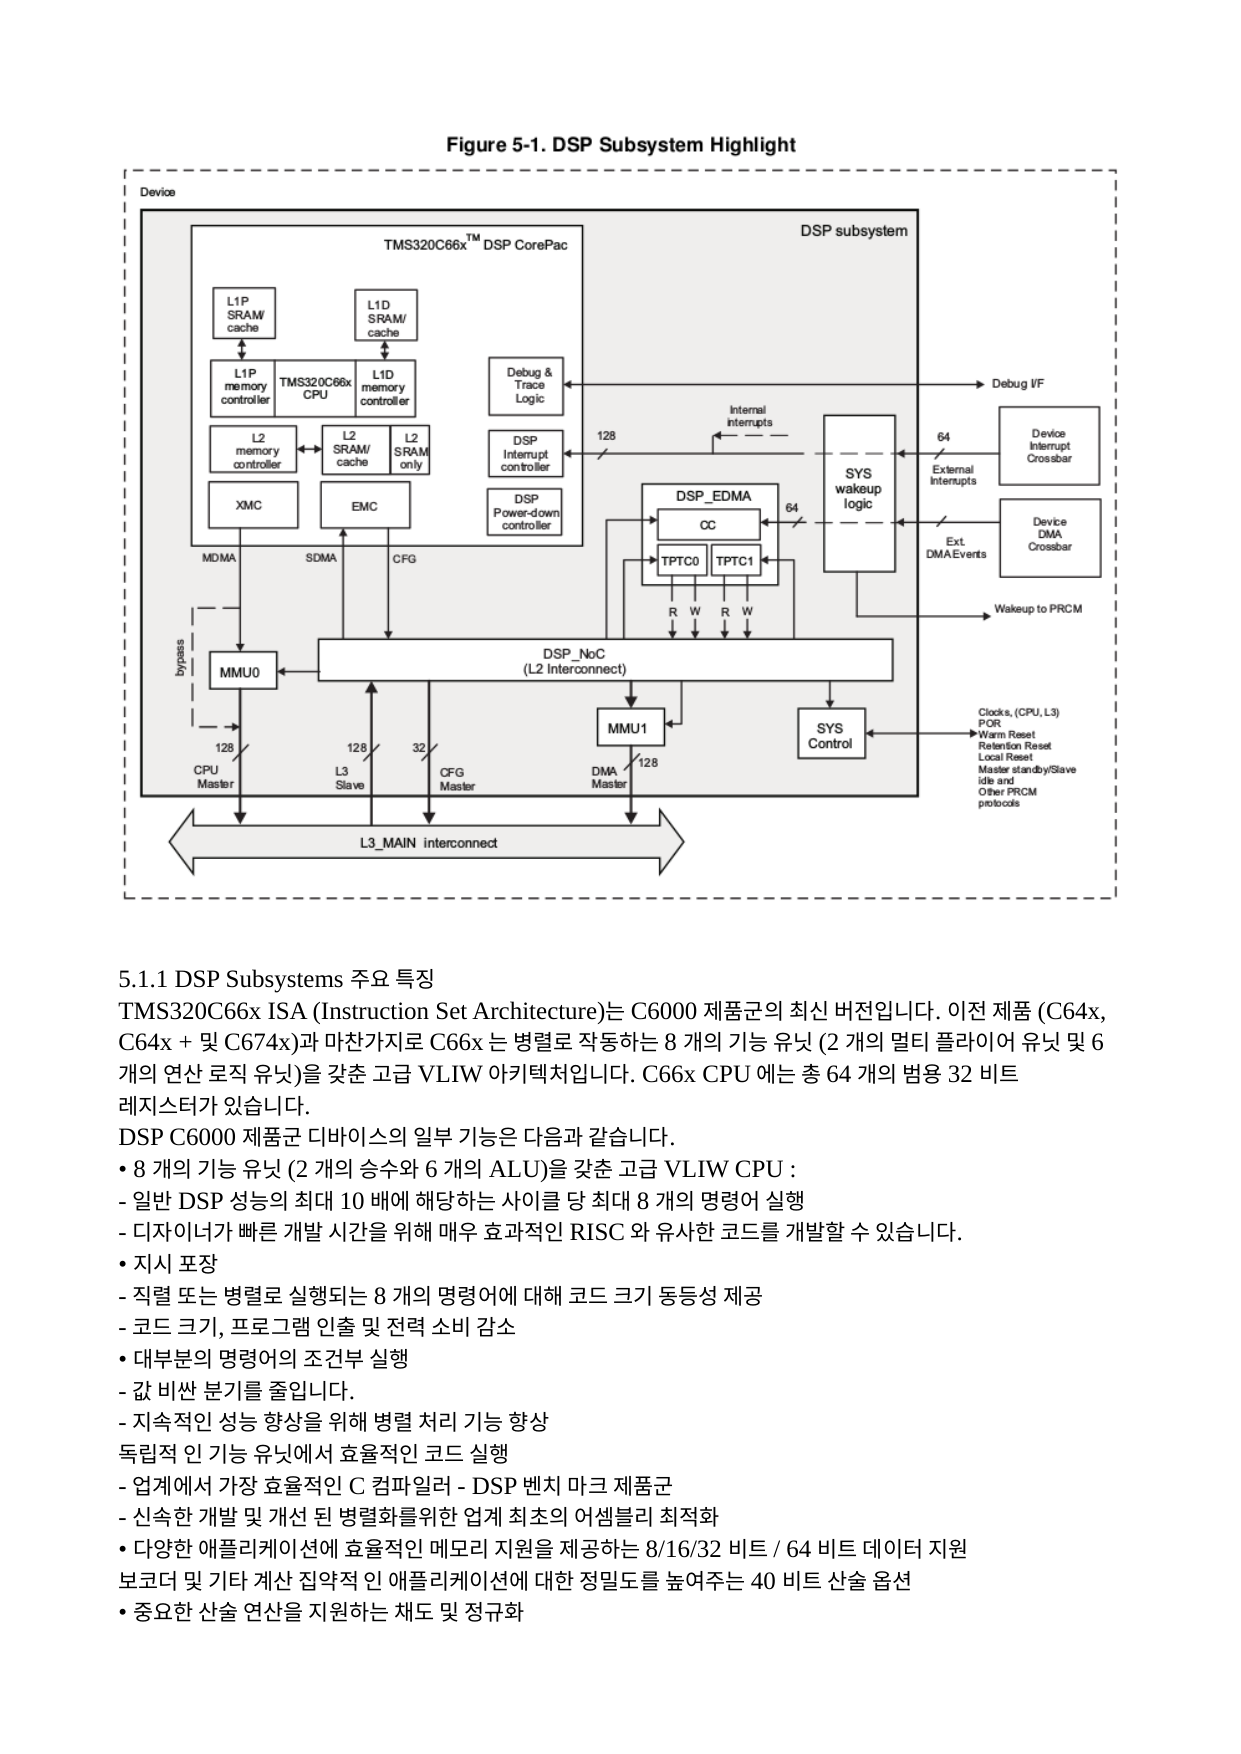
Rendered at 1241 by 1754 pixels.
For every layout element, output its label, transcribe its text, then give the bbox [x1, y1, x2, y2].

text - 값 비싼 분기를 줄입니다. [118, 1374, 1122, 1405]
text - 코드 크기, 프로그램 인출 및 전력 소비 감소 [118, 1310, 1122, 1342]
text - 일반 DSP 성능의 최대 10 배에 해당하는 사이클 당 최대 8 개의 명령어 실행 [118, 1184, 1122, 1215]
text • 중요한 산술 연산을 지원하는 채도 및 정규화 [118, 1595, 1122, 1627]
text DSP C6000 제품군 디바이스의 일부 기능은 다음과 같습니다. [118, 1120, 1122, 1152]
text 5.1.1 DSP Subsystems 주요 특징 [118, 962, 1122, 994]
picture [118, 118, 1123, 905]
text • 8 개의 기능 유닛 (2 개의 승수와 6 개의 ALU)을 갖춘 고급 VLIW CPU : [118, 1152, 1122, 1184]
text • 지시 포장 [118, 1247, 1122, 1279]
text - 디자이너가 빠른 개발 시간을 위해 매우 효과적인 RISC와 유사한 코드를 개발할 수 있습니다. [118, 1215, 1122, 1247]
text 독립적 인 기능 유닛에서 효율적인 코드 실행 [118, 1437, 1122, 1469]
text - 직렬 또는 병렬로 실행되는 8 개의 명령어에 대해 코드 크기 동등성 제공 [118, 1279, 1122, 1310]
text 보코더 및 기타 계산 집약적 인 애플리케이션에 대한 정밀도를 높여주는 40 비트 산술 옵션 [118, 1564, 1122, 1595]
text - 업계에서 가장 효율적인 C 컴파일러 - DSP 벤치 마크 제품군 [118, 1469, 1122, 1500]
text • 대부분의 명령어의 조건부 실행 [118, 1342, 1122, 1374]
text - 신속한 개발 및 개선 된 병렬화를위한 업계 최초의 어셈블리 최적화 [118, 1500, 1122, 1532]
text TMS320C66x ISA (Instruction Set Architecture)는 C6000 제품군의 최신 버전입니다. 이전 제품 (C64x, C64x + 및 C674x)과 마찬가지로 C66x는 병렬로 작동하는 8 개의 기능 유닛 (2 개의 멀티 플라이어 유닛 및 6 개의 연산 로직 유닛)을 갖춘 고급 VLIW 아키텍처입니다. C66x CPU에는 총 64 개의 범용 32 비트 레지스터가 있습니다. [118, 994, 1122, 1120]
text - 지속적인 성능 향상을 위해 병렬 처리 기능 향상 [118, 1405, 1122, 1437]
text • 다양한 애플리케이션에 효율적인 메모리 지원을 제공하는 8/16/32 비트 / 64 비트 데이터 지원 [118, 1532, 1122, 1564]
